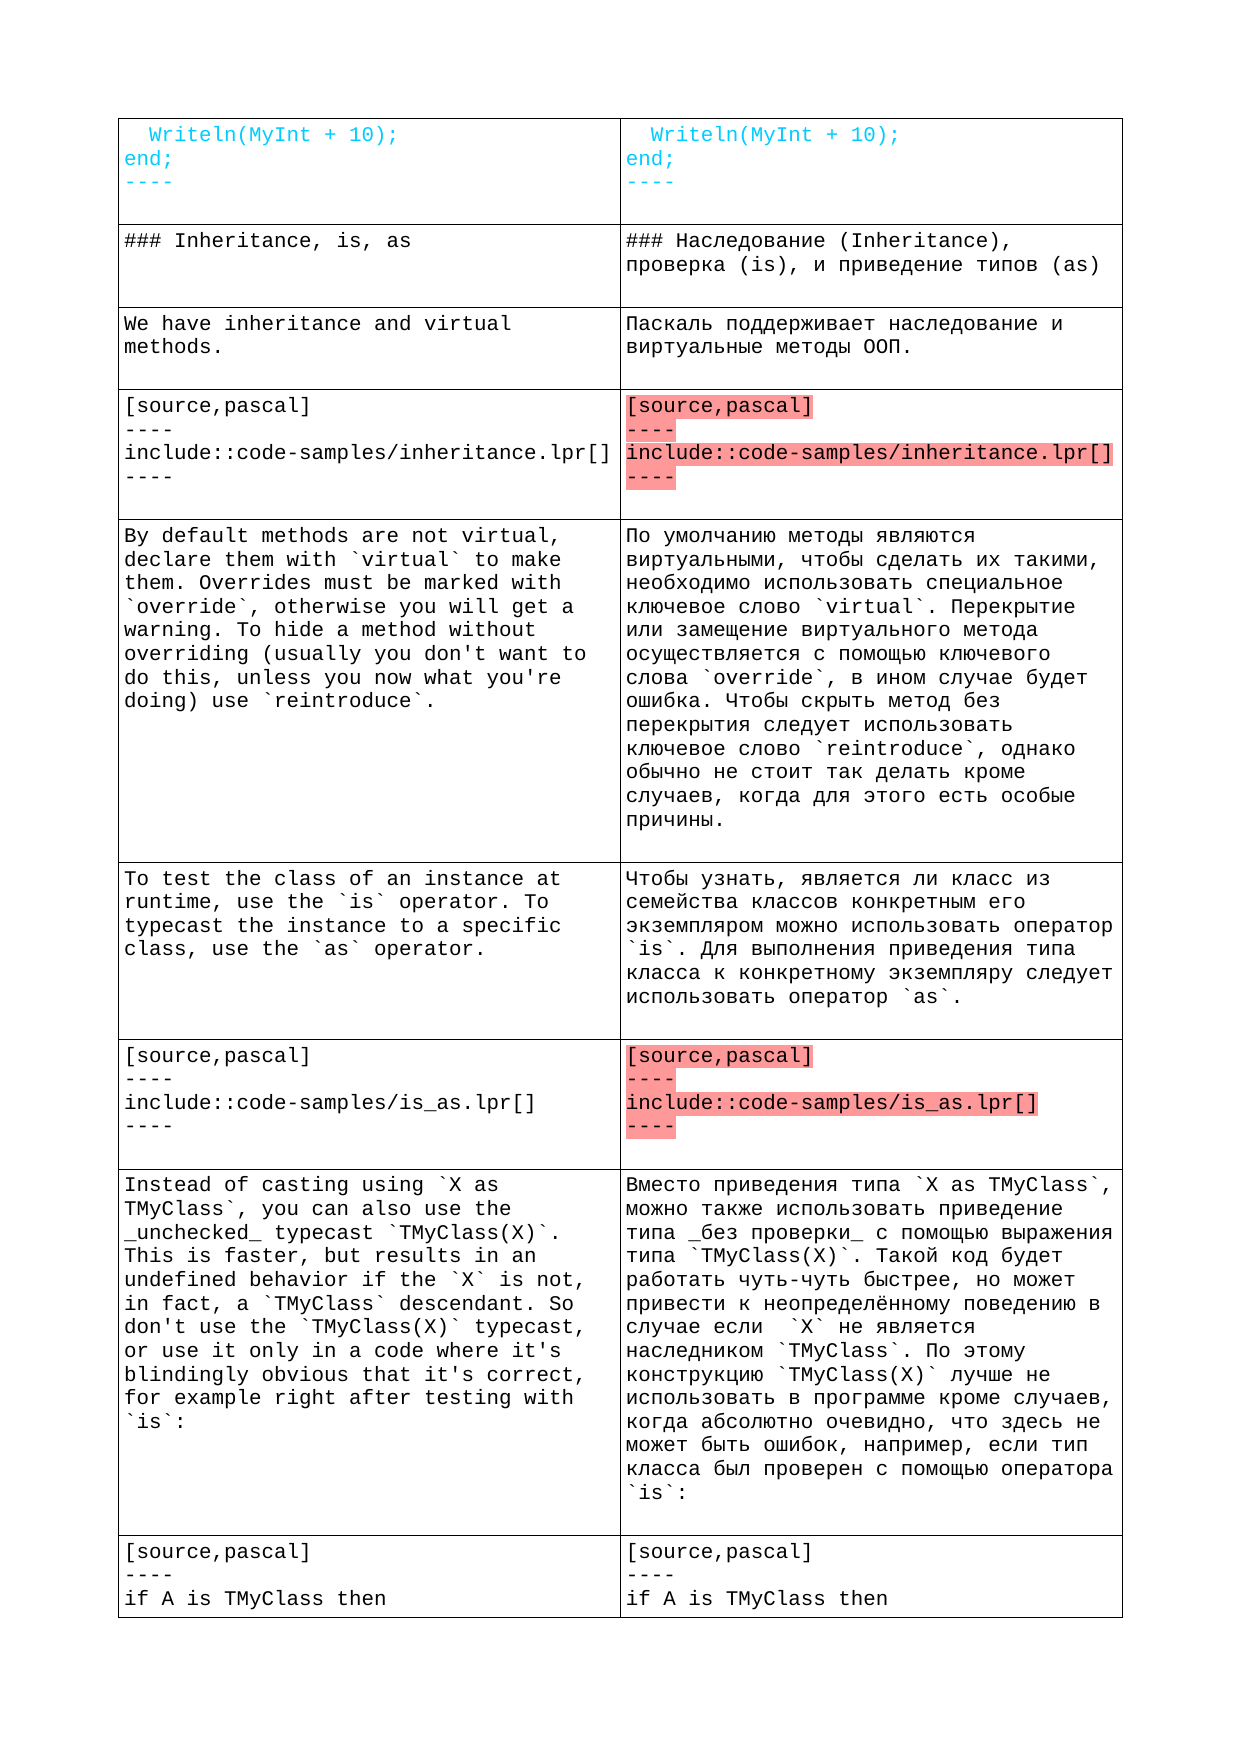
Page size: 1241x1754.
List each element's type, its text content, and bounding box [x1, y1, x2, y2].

table_cell Вместо приведения типа `X as TMyClass`, можно также использовать приведение типа _без проверки_ с помощью выражения типа `TMyClass(X)`. Такой код будет работать чуть-чуть быстрее, но может привести к неопределённому поведению в случае если `X` не является наследником `TMyClass`. По этому конструкцию `TMyClass(X)` лучше не использовать в программе кроме случаев, когда абсолютно очевидно, что здесь не может быть ошибок, например, если тип класса был проверен с помощью оператора `is`: [621, 1170, 1122, 1535]
table_cell By default methods are not virtual, declare them with `virtual` to make them. Overrides must be marked with `override`, otherwise you will get a warning. To hide a method without overriding (usually you don't want to do this, unless you now what you're doing) use `reintroduce`. [119, 520, 620, 862]
table_cell [source,pascal] ---- include::code-samples/inheritance.lpr[] ---- [119, 390, 620, 519]
table_cell [source,pascal] ---- include::code-samples/inheritance.lpr[] ---- [621, 390, 1122, 519]
table_cell [source,pascal] ---- include::code-samples/is_as.lpr[] ---- [621, 1040, 1122, 1168]
table_cell Writeln(MyInt + 10); end; ---- [119, 119, 620, 224]
table_cell We have inheritance and virtual methods. [119, 308, 620, 389]
table_cell Паскаль поддерживает наследование и виртуальные методы ООП. [621, 308, 1122, 389]
table_cell [source,pascal] ---- if A is TMyClass then [621, 1536, 1122, 1617]
table_cell [source,pascal] ---- if A is TMyClass then [119, 1536, 620, 1617]
table_cell Instead of casting using `X as TMyClass`, you can also use the _unchecked_ typecast `TMyClass(X)`. This is faster, but results in an undefined behavior if the `X` is not, in fact, a `TMyClass` descendant. So don't use the `TMyClass(X)` typecast, or use it only in a code where it's blindingly obvious that it's correct, for example right after testing with `is`: [119, 1170, 620, 1535]
table_cell ### Наследование (Inheritance), проверка (is), и приведение типов (as) [621, 225, 1122, 307]
table_cell Чтобы узнать, является ли класс из семейства классов конкретным его экземпляром можно использовать оператор `is`. Для выполнения приведения типа класса к конкретному экземпляру следует использовать оператор `as`. [621, 863, 1122, 1039]
table_cell Writeln(MyInt + 10); end; ---- [621, 119, 1122, 224]
table_cell To test the class of an instance at runtime, use the `is` operator. To typecast the instance to a specific class, use the `as` operator. [119, 863, 620, 1039]
table_cell [source,pascal] ---- include::code-samples/is_as.lpr[] ---- [119, 1040, 620, 1168]
table_cell По умолчанию методы являются виртуальными, чтобы сделать их такими, необходимо использовать специальное ключевое слово `virtual`. Перекрытие или замещение виртуального метода осуществляется с помощью ключевого слова `override`, в ином случае будет ошибка. Чтобы скрыть метод без перекрытия следует использовать ключевое слово `reintroduce`, однако обычно не стоит так делать кроме случаев, когда для этого есть особые причины. [621, 520, 1122, 862]
table_cell ### Inheritance, is, as [119, 225, 620, 307]
